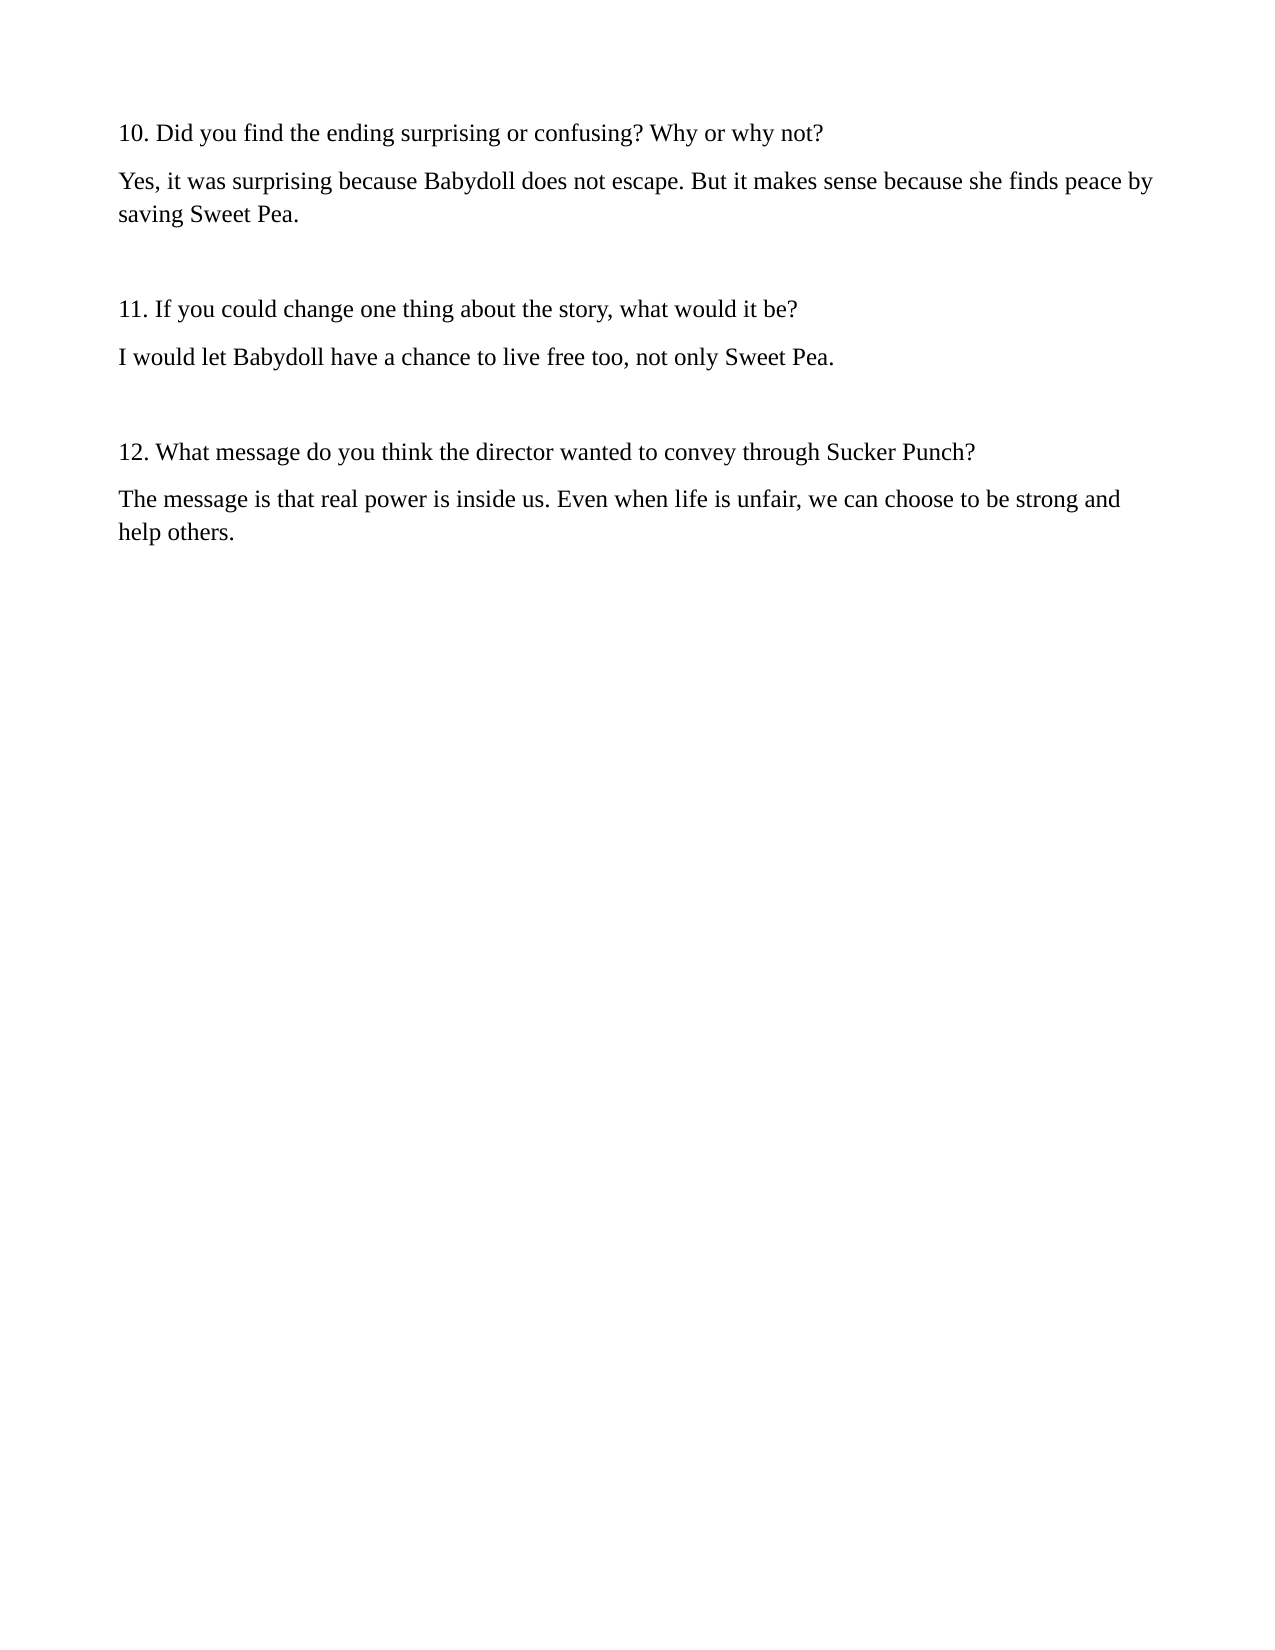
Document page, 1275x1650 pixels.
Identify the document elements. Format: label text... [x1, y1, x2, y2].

text I would let Babydoll have a chance to live free too, not only Sweet Pea. [118, 342, 1157, 370]
text 12. What message do you think the director wanted to convey through Sucker Punch? [118, 437, 1157, 466]
text 11. If you could change one thing about the story, what would it be? [118, 294, 1157, 323]
text Yes, it was surprising because Babydoll does not escape. But it makes sense because she finds peace by saving Sweet Pea. [118, 166, 1157, 227]
text The message is that real power is inside us. Even when life is unfair, we can choose to be strong and help others. [118, 484, 1157, 546]
text 10. Did you find the ending surprising or confusing? Why or why not? [118, 118, 1157, 147]
